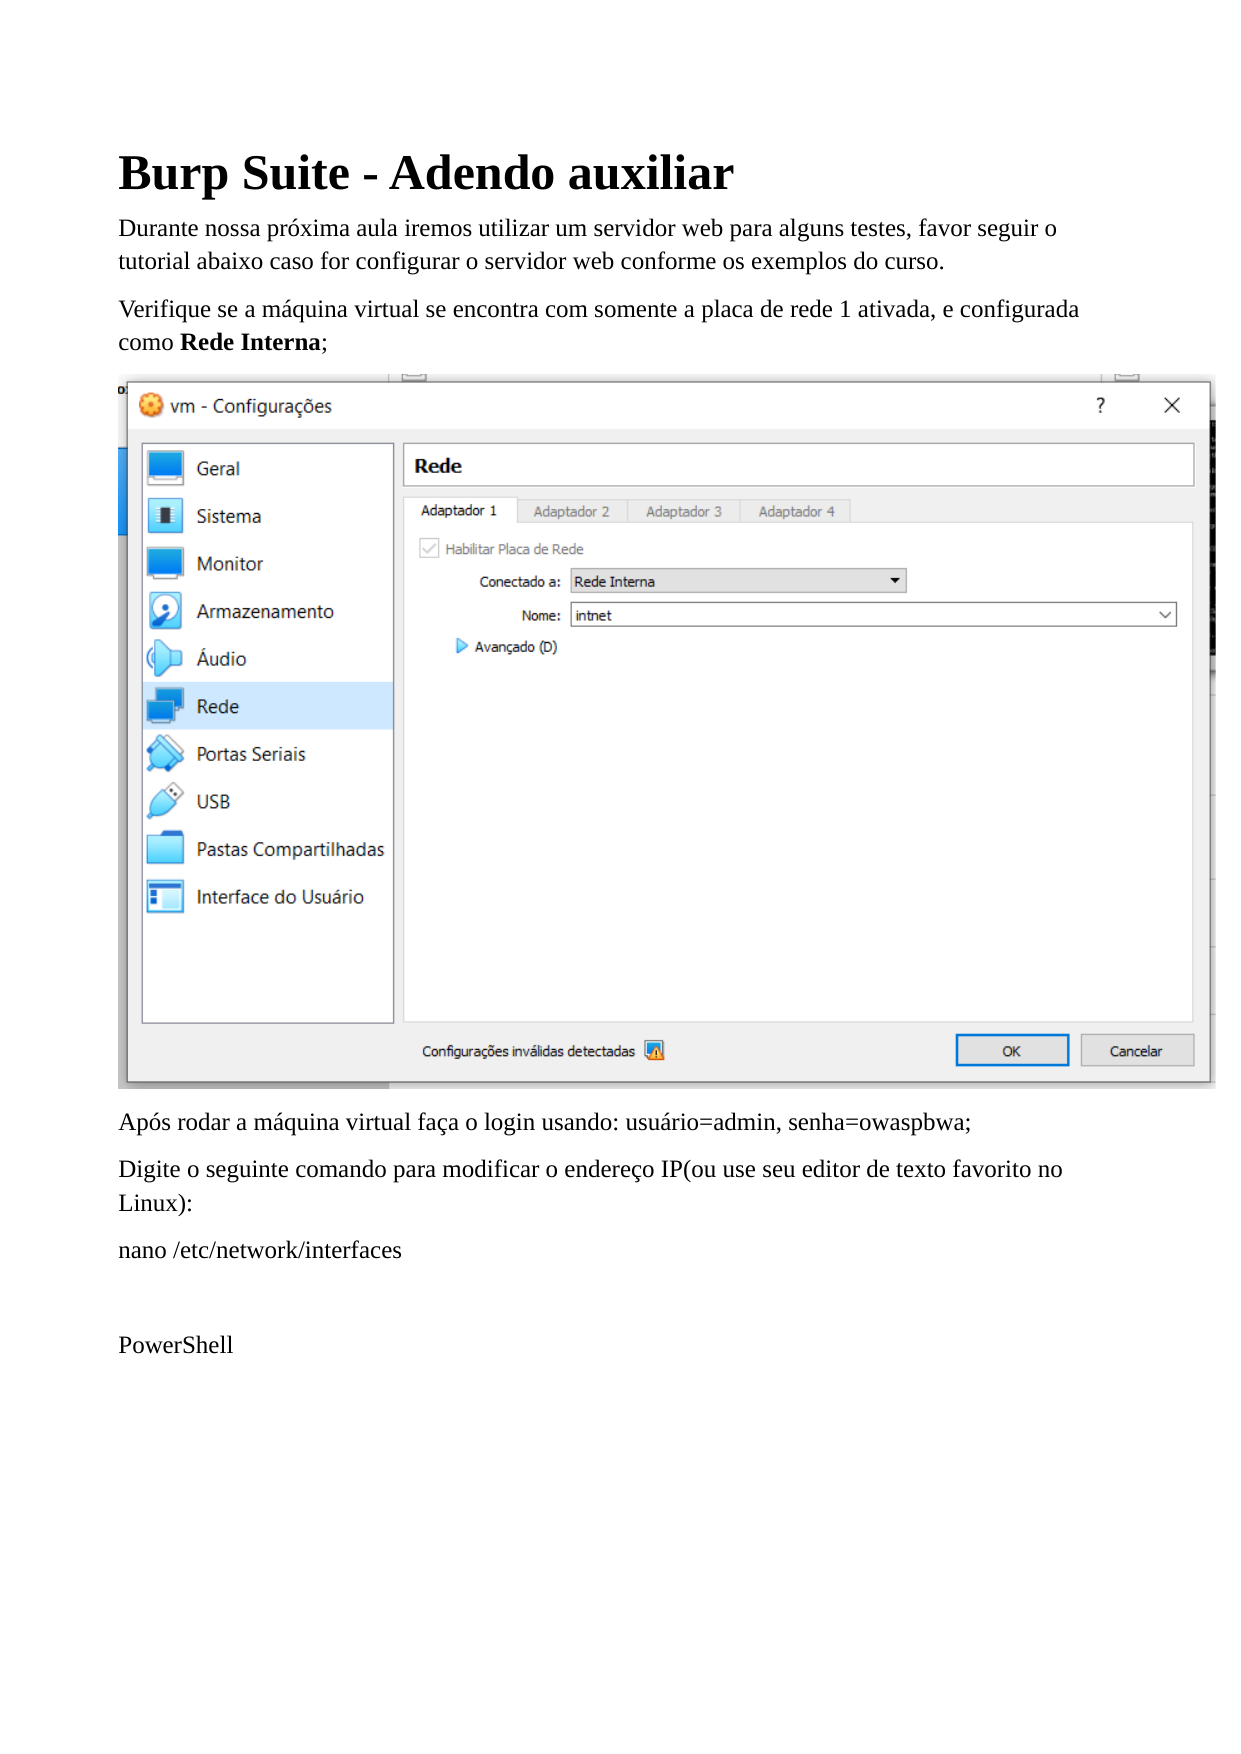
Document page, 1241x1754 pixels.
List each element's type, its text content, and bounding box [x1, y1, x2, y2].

text Digite o seguinte comando para modificar o endereço IP(ou use seu editor de texto favorito no Linux): [118, 1154, 1122, 1216]
text nano /etc/network/interfaces [118, 1235, 1122, 1264]
picture [118, 374, 1216, 1089]
text Verifique se a máquina virtual se encontra com somente a placa de rede 1 ativada, e configurada como Rede Interna; [118, 294, 1122, 356]
subtitle Burp Suite - Adendo auxiliar [118, 143, 1122, 201]
text Durante nossa próxima aula iremos utilizar um servidor web para alguns testes, favor seguir o tutorial abaixo caso for configurar o servidor web conforme os exemplos do curso. [118, 213, 1122, 275]
text Após rodar a máquina virtual faça o login usando: usuário=admin, senha=owaspbwa; [118, 1107, 1122, 1136]
text PowerShell [118, 1330, 1122, 1359]
